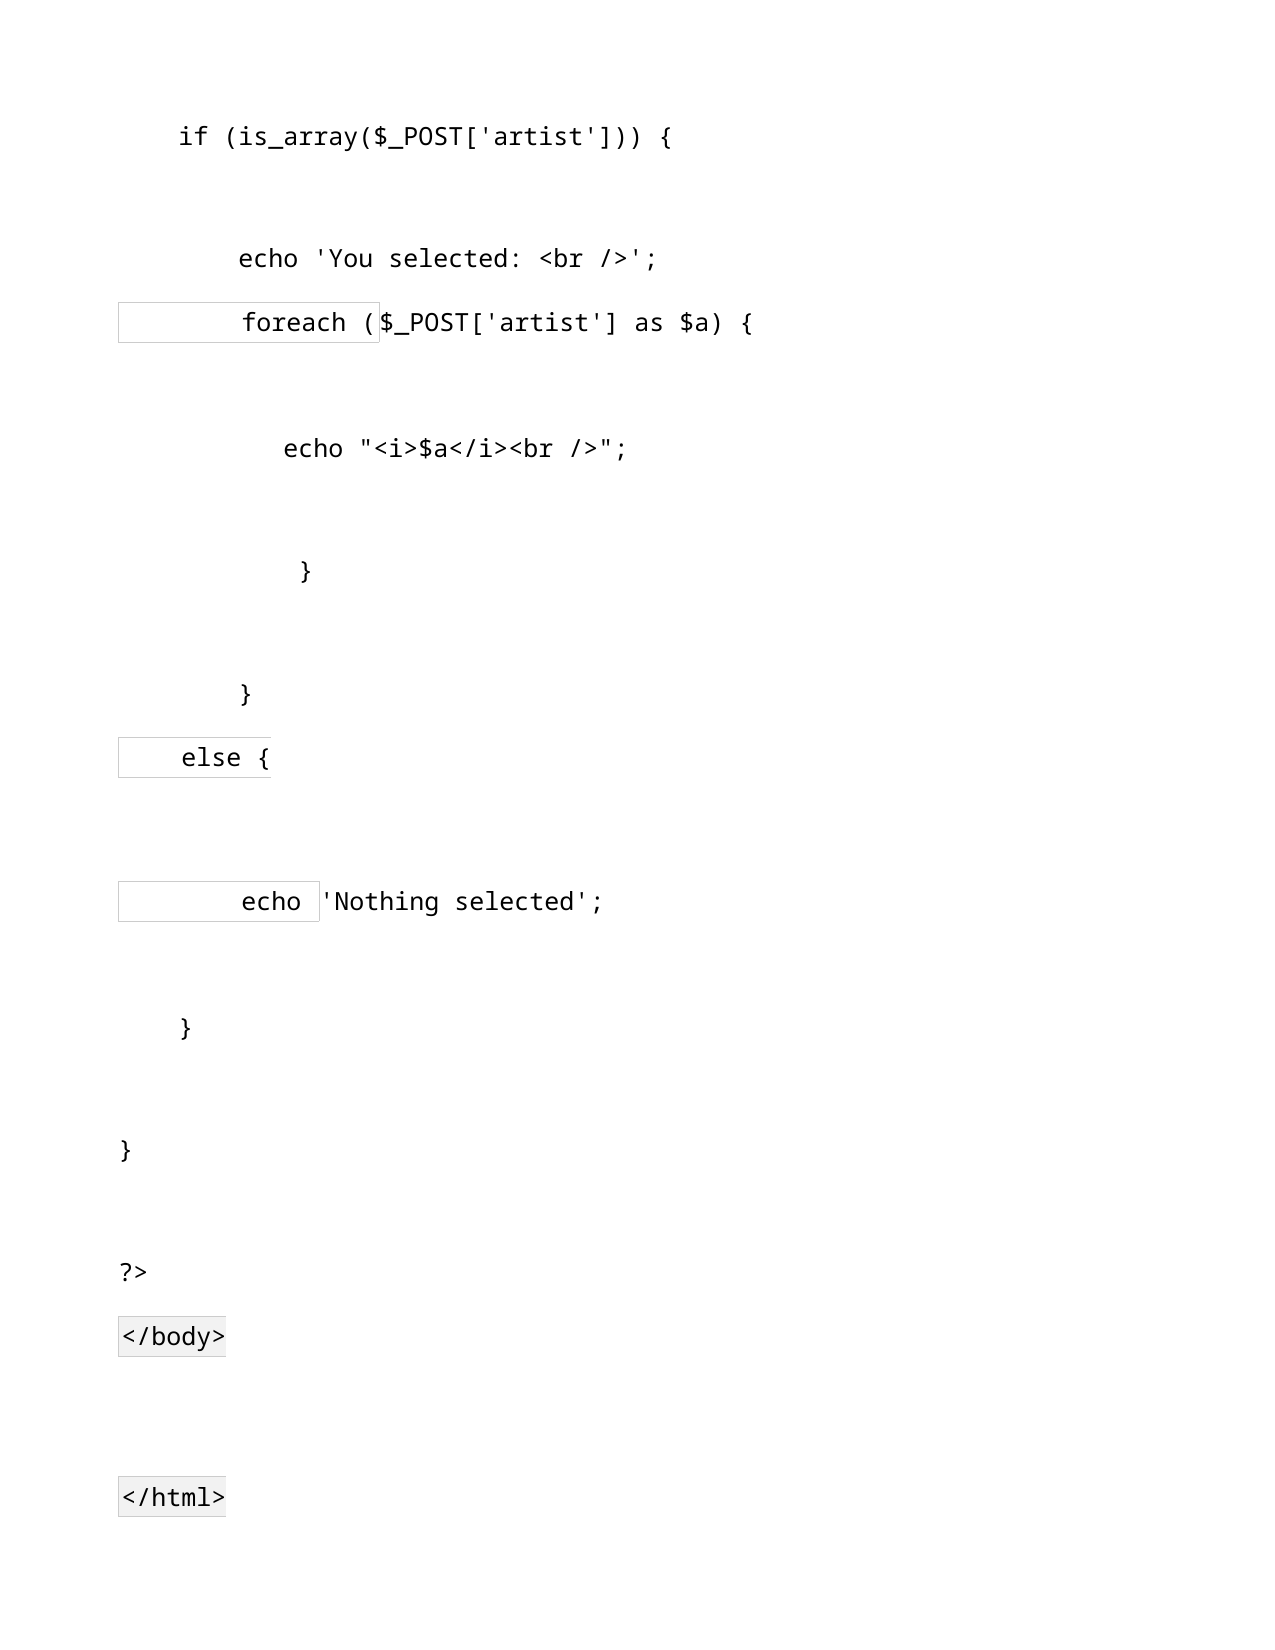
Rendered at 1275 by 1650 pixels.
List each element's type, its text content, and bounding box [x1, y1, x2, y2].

text foreach ($_POST['artist'] as $a) { echo "<i>$a</i><br />"; } } [118, 302, 1157, 709]
text if (is_array($_POST['artist'])) { echo 'You selected: <br />'; [118, 118, 1157, 275]
text </body> </html> [118, 1316, 1157, 1516]
text else { echo 'Nothing selected'; } } ?> [118, 737, 1157, 1289]
